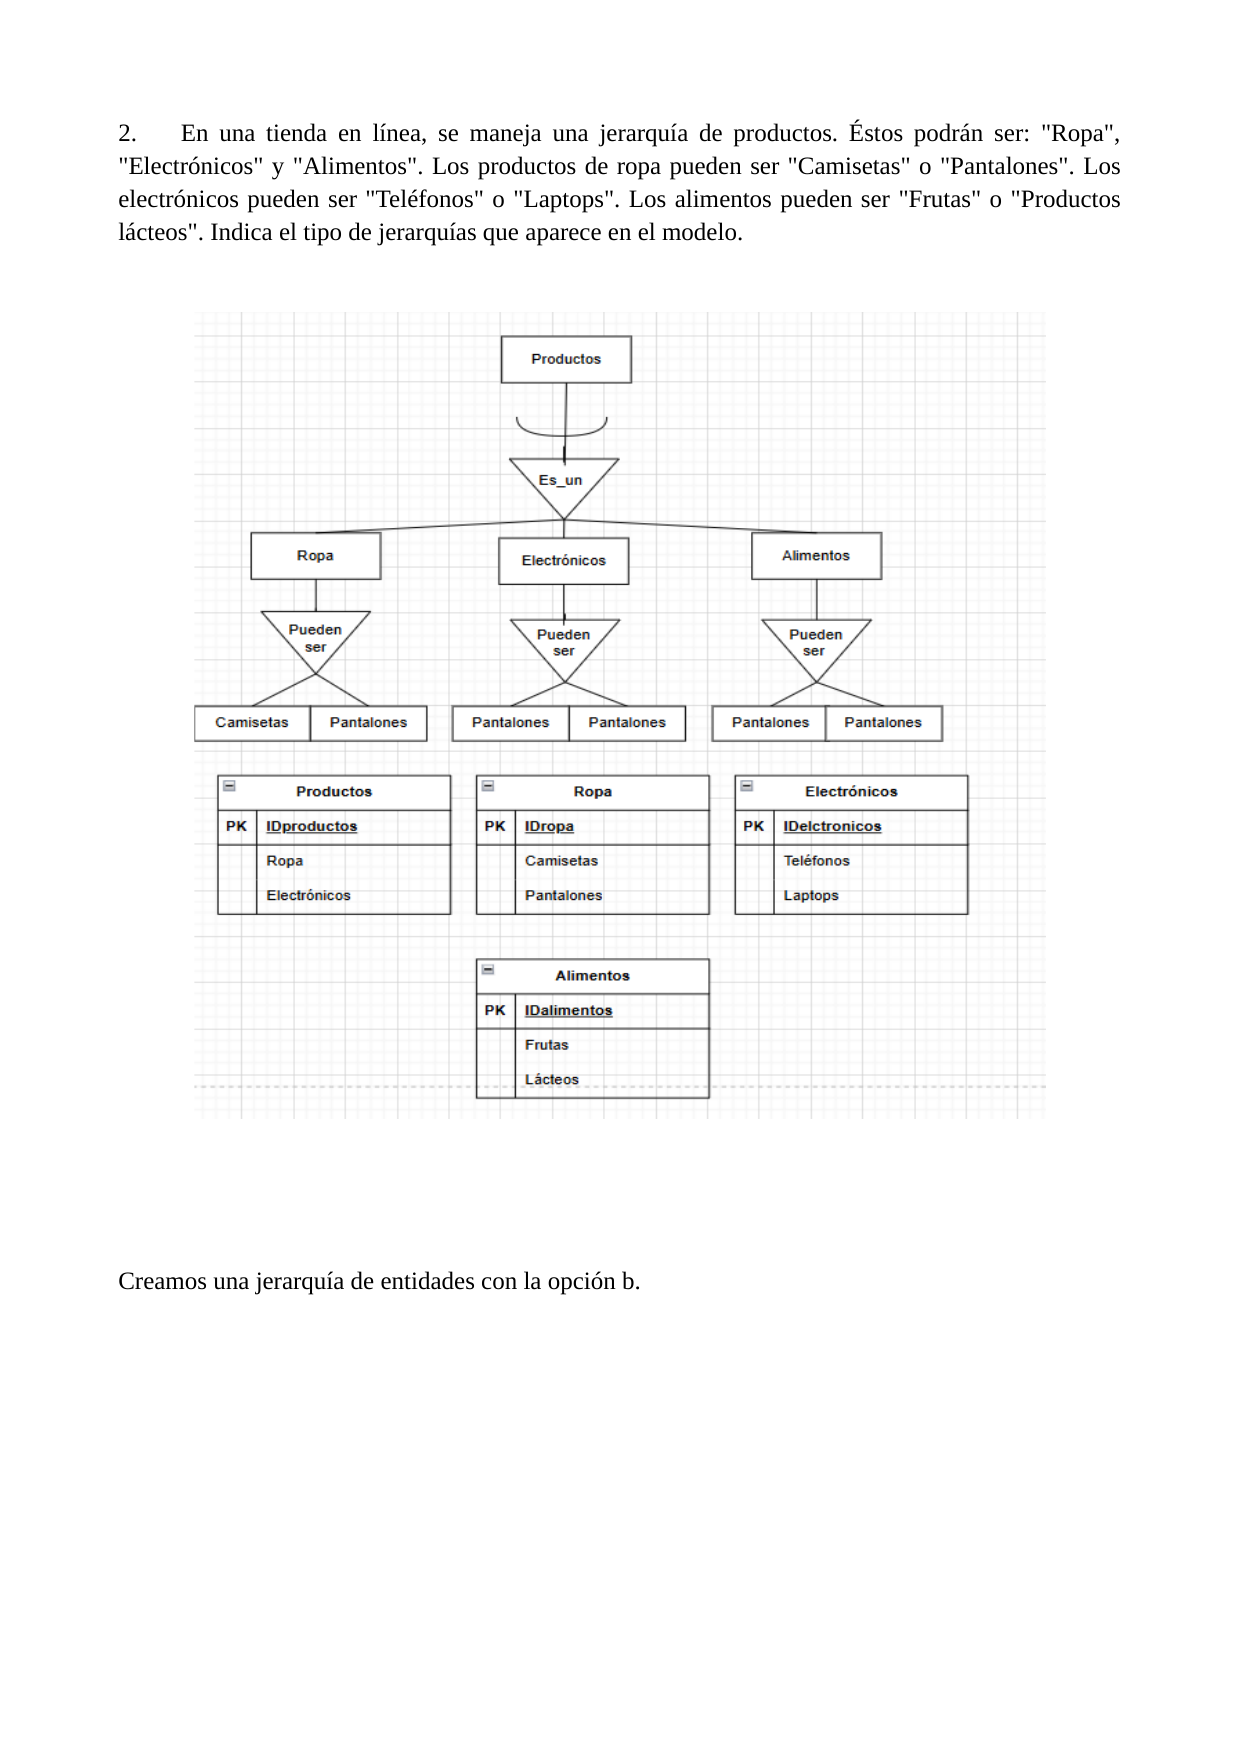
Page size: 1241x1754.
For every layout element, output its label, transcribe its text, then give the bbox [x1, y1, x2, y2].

text 2. En una tienda en línea, se maneja una jerarquía de productos. Éstos podrán ser: "Ropa", "Electrónicos" y "Alimentos". Los productos de ropa pueden ser "Camisetas" o "Pantalones". Los electrónicos pueden ser "Teléfonos" o "Laptops". Los alimentos pueden ser "Frutas" o "Productos lácteos". Indica el tipo de jerarquías que aparece en el modelo. [118, 118, 1122, 246]
text Creamos una jerarquía de entidades con la opción b. [118, 1266, 1122, 1294]
picture [194, 312, 1046, 1119]
